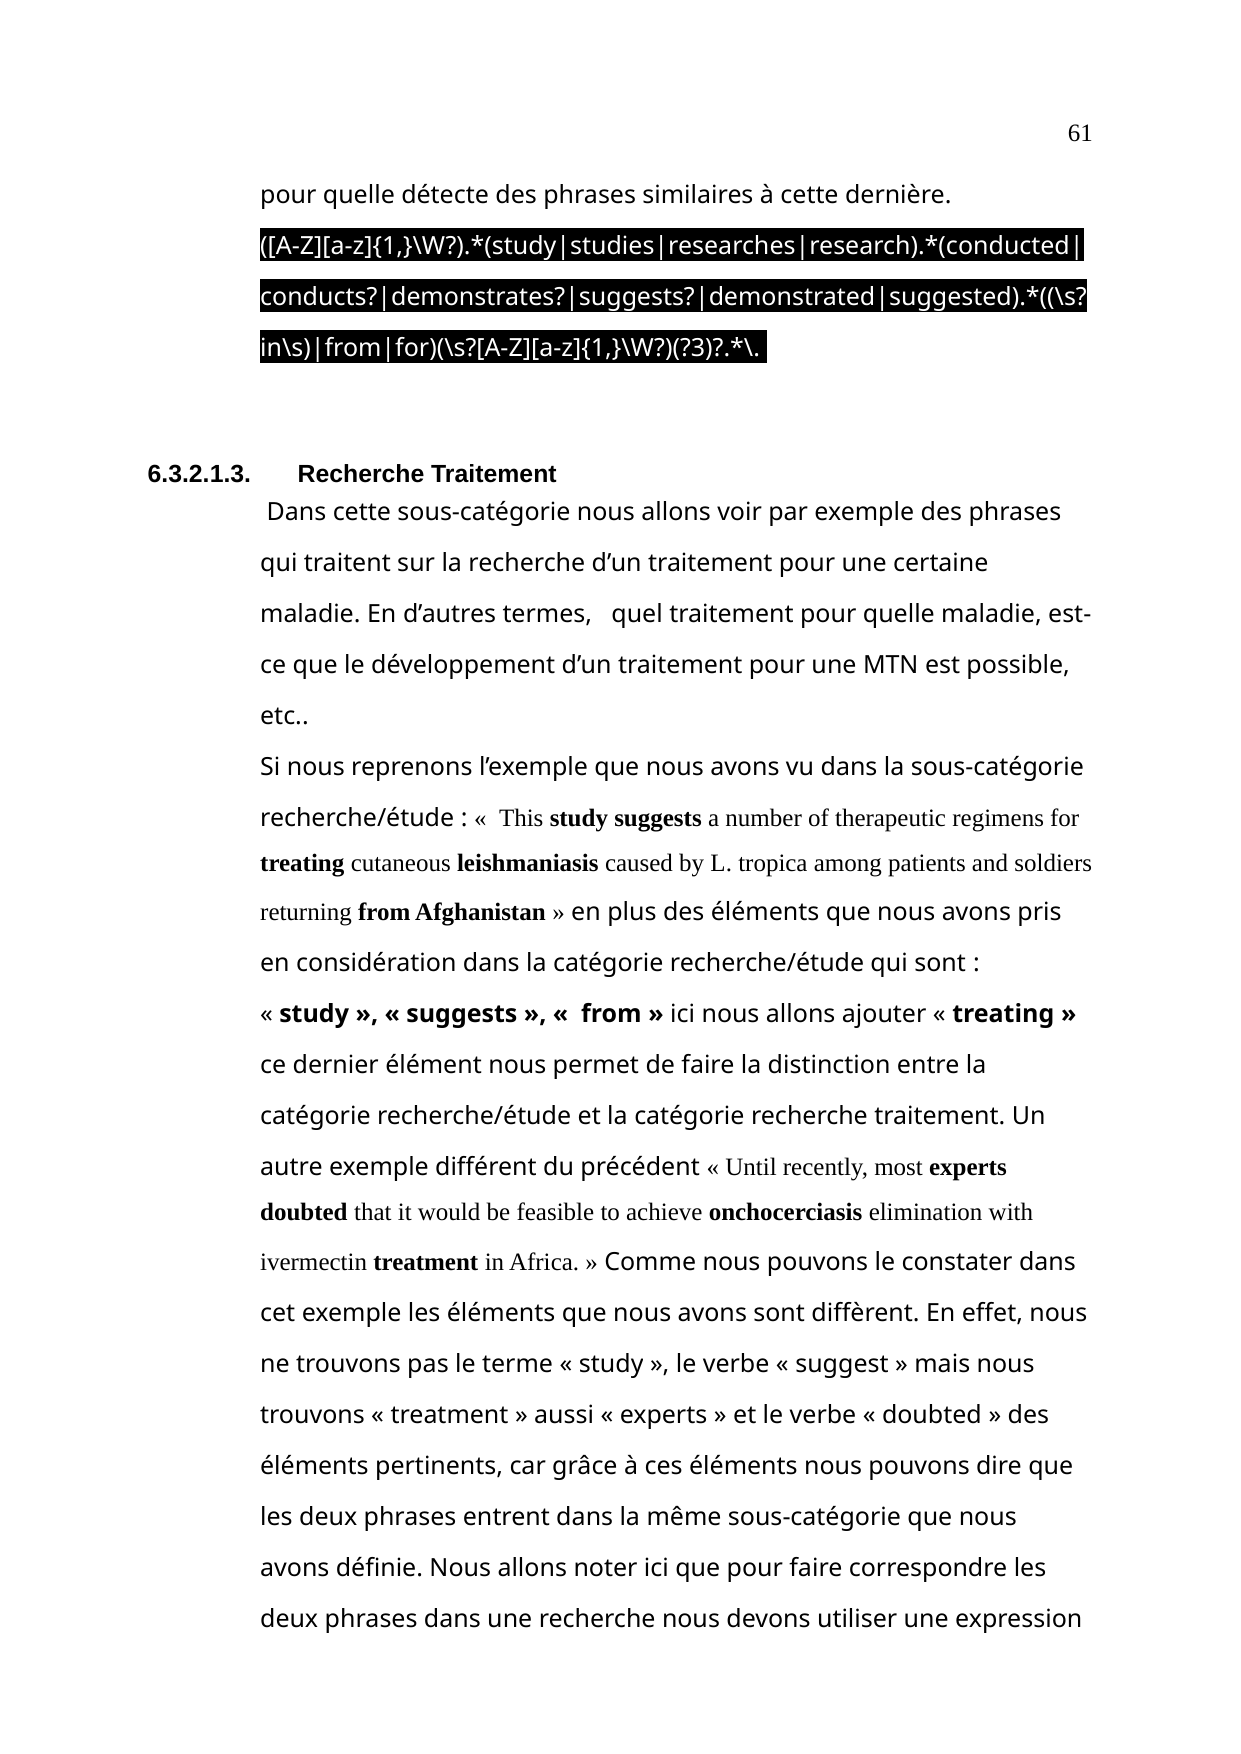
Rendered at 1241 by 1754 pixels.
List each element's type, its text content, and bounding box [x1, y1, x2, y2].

subtitle Recherche Traitement [147, 459, 1092, 487]
list pour quelle détecte des phrases similaires à cette dernière. ([A-Z][a-z]{1,}\W?).*(study|studies|researches|research).*(conducted|conducts?|demonstrates?|suggests?|demonstrated|suggested).*((\s?in\s)|from|for)(\s?[A-Z][a-z]{1,}\W?)(?3)?.*\. [222, 176, 1092, 414]
list Dans cette sous-catégorie nous allons voir par exemple des phrases qui traitent sur la recherche d’un traitement pour une certaine maladie. En d’autres termes, quel traitement pour quelle maladie, est-ce que le développement d’un traitement pour une MTN est possible, etc.. Si nous reprenons l’exemple que nous avons vu dans la sous-catégorie recherche/étude : « This study suggests a number of therapeutic regimens for treating cutaneous leishmaniasis caused by L. tropica among patients and soldiers returning from Afghanistan » en plus des éléments que nous avons pris en considération dans la catégorie recherche/étude qui sont : « study », « suggests », « from » ici nous allons ajouter « treating » ce dernier élément nous permet de faire la distinction entre la catégorie recherche/étude et la catégorie recherche traitement. Un autre exemple différent du précédent « Until recently, most experts doubted that it would be feasible to achieve onchocerciasis elimination with ivermectin treatment in Africa. » Comme nous pouvons le constater dans cet exemple les éléments que nous avons sont diffèrent. En effet, nous ne trouvons pas le terme « study », le verbe « suggest » mais nous trouvons « treatment » aussi « experts » et le verbe « doubted » des éléments pertinents, car grâce à ces éléments nous pouvons dire que les deux phrases entrent dans la même sous-catégorie que nous avons définie. Nous allons noter ici que pour faire correspondre les deux phrases dans une recherche nous devons utiliser une expression [222, 493, 1092, 1634]
